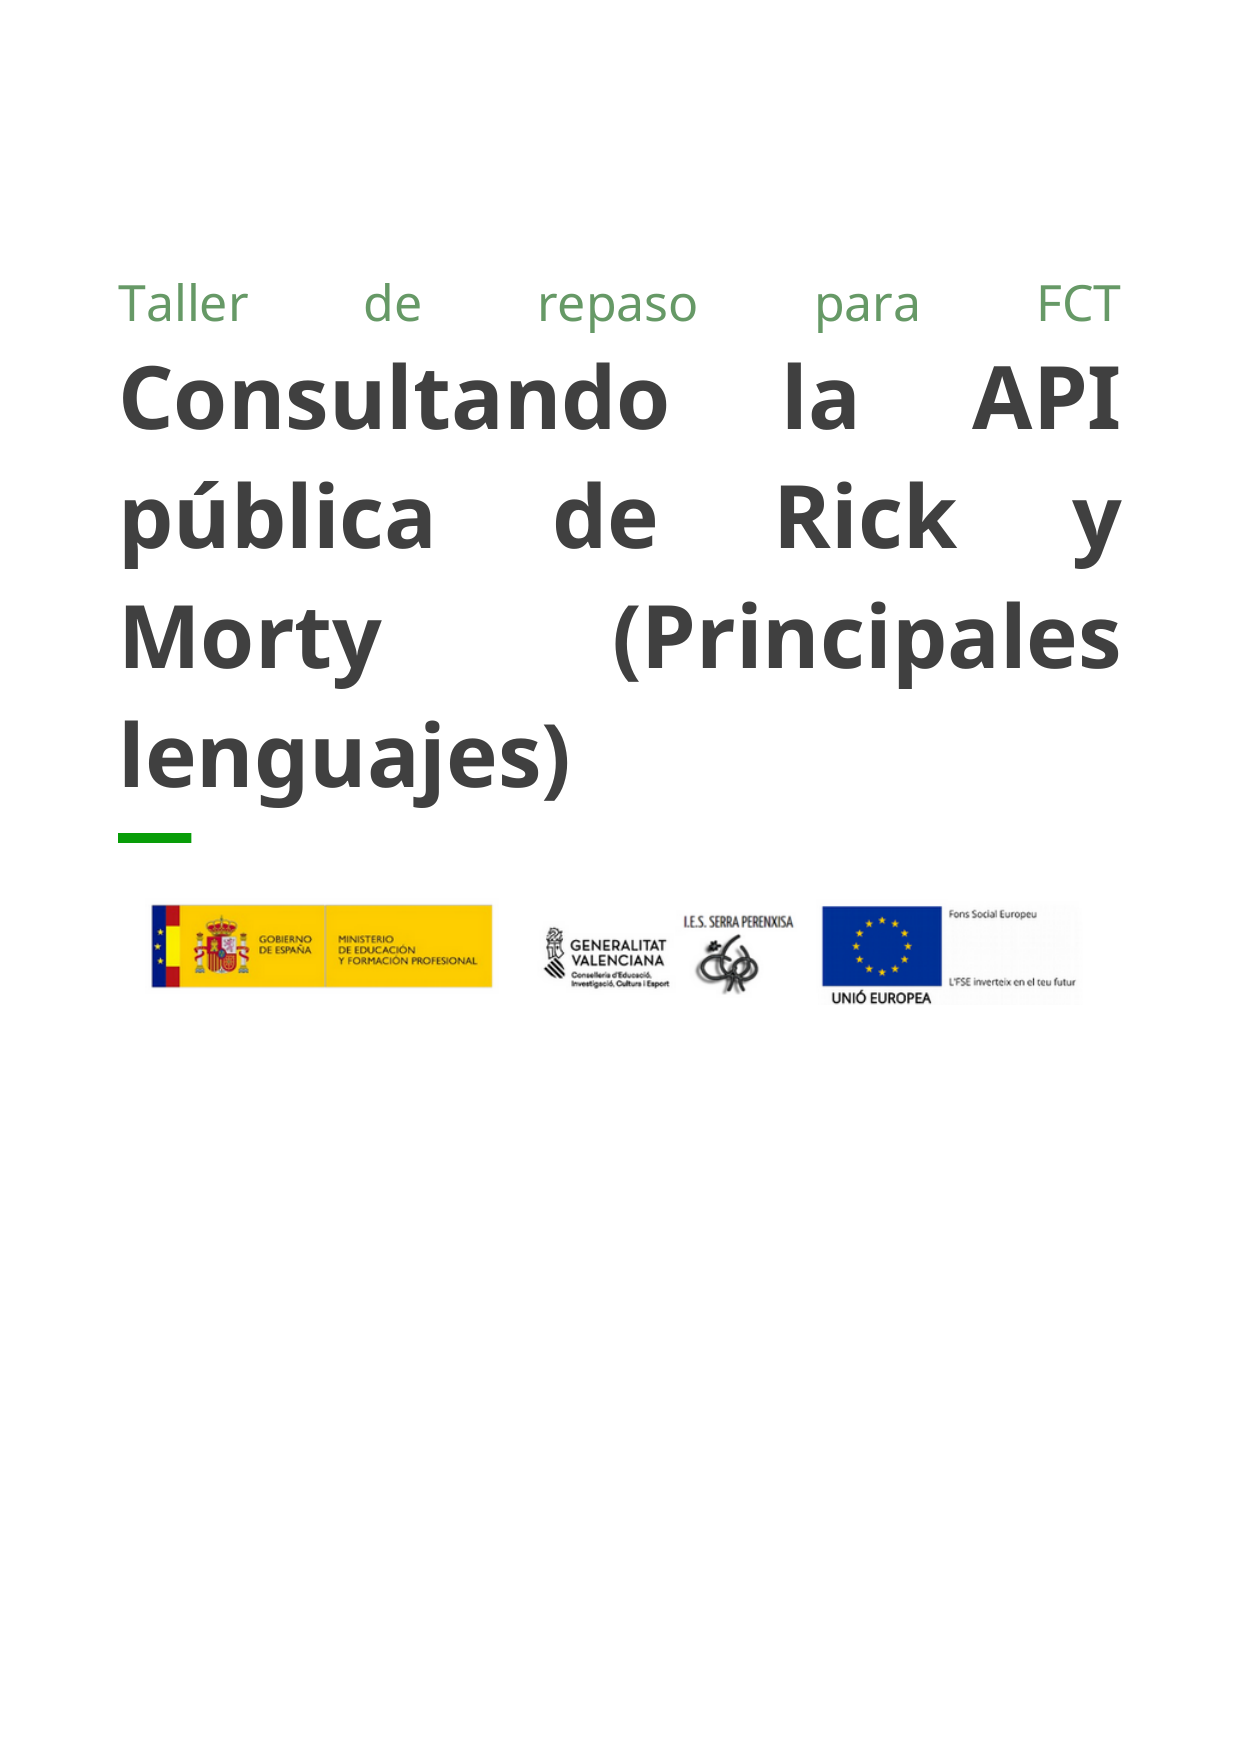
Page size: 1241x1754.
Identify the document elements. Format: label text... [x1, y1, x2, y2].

title Taller de repaso para FCT Consultando la API pública de Rick y Morty (Principales lenguajes) [118, 268, 1122, 813]
picture [118, 833, 192, 843]
picture [118, 885, 1123, 1005]
